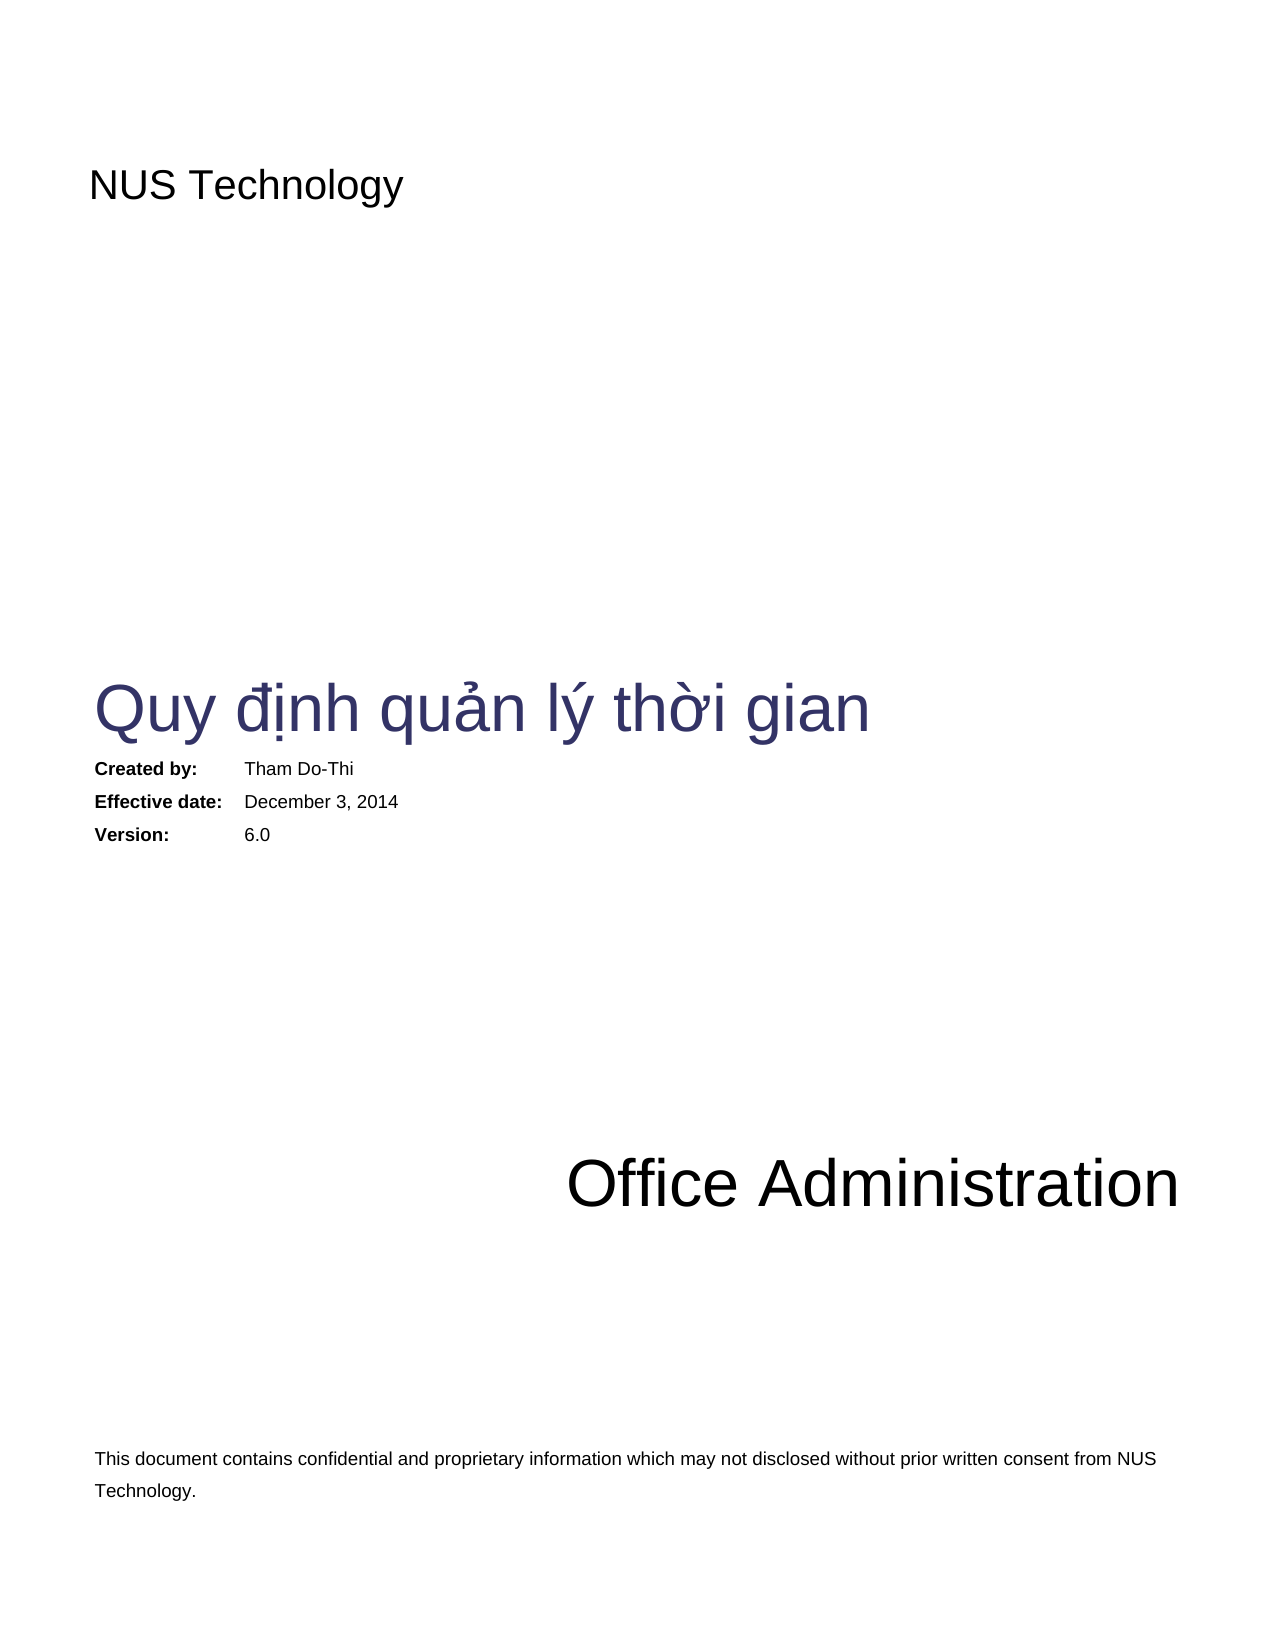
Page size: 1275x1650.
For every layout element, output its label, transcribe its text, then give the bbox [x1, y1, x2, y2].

table_header This document contains confidential and proprietary information which may not disclosed without prior written consent from NUS Technology. [89, 1442, 1186, 1507]
table_cell Version: [89, 818, 238, 851]
table_cell 6.0 [239, 818, 1187, 851]
table_cell December 3, 2014 [239, 785, 1187, 818]
table_cell Effective date: [89, 785, 238, 818]
table_header Created by: [89, 752, 238, 785]
table_header Tham Do-Thi [239, 752, 1187, 785]
table_header Quy định quản lý thời gian [89, 664, 1186, 752]
text NUS Technology [88, 160, 1186, 208]
table_header Office Administration [89, 1138, 1186, 1226]
